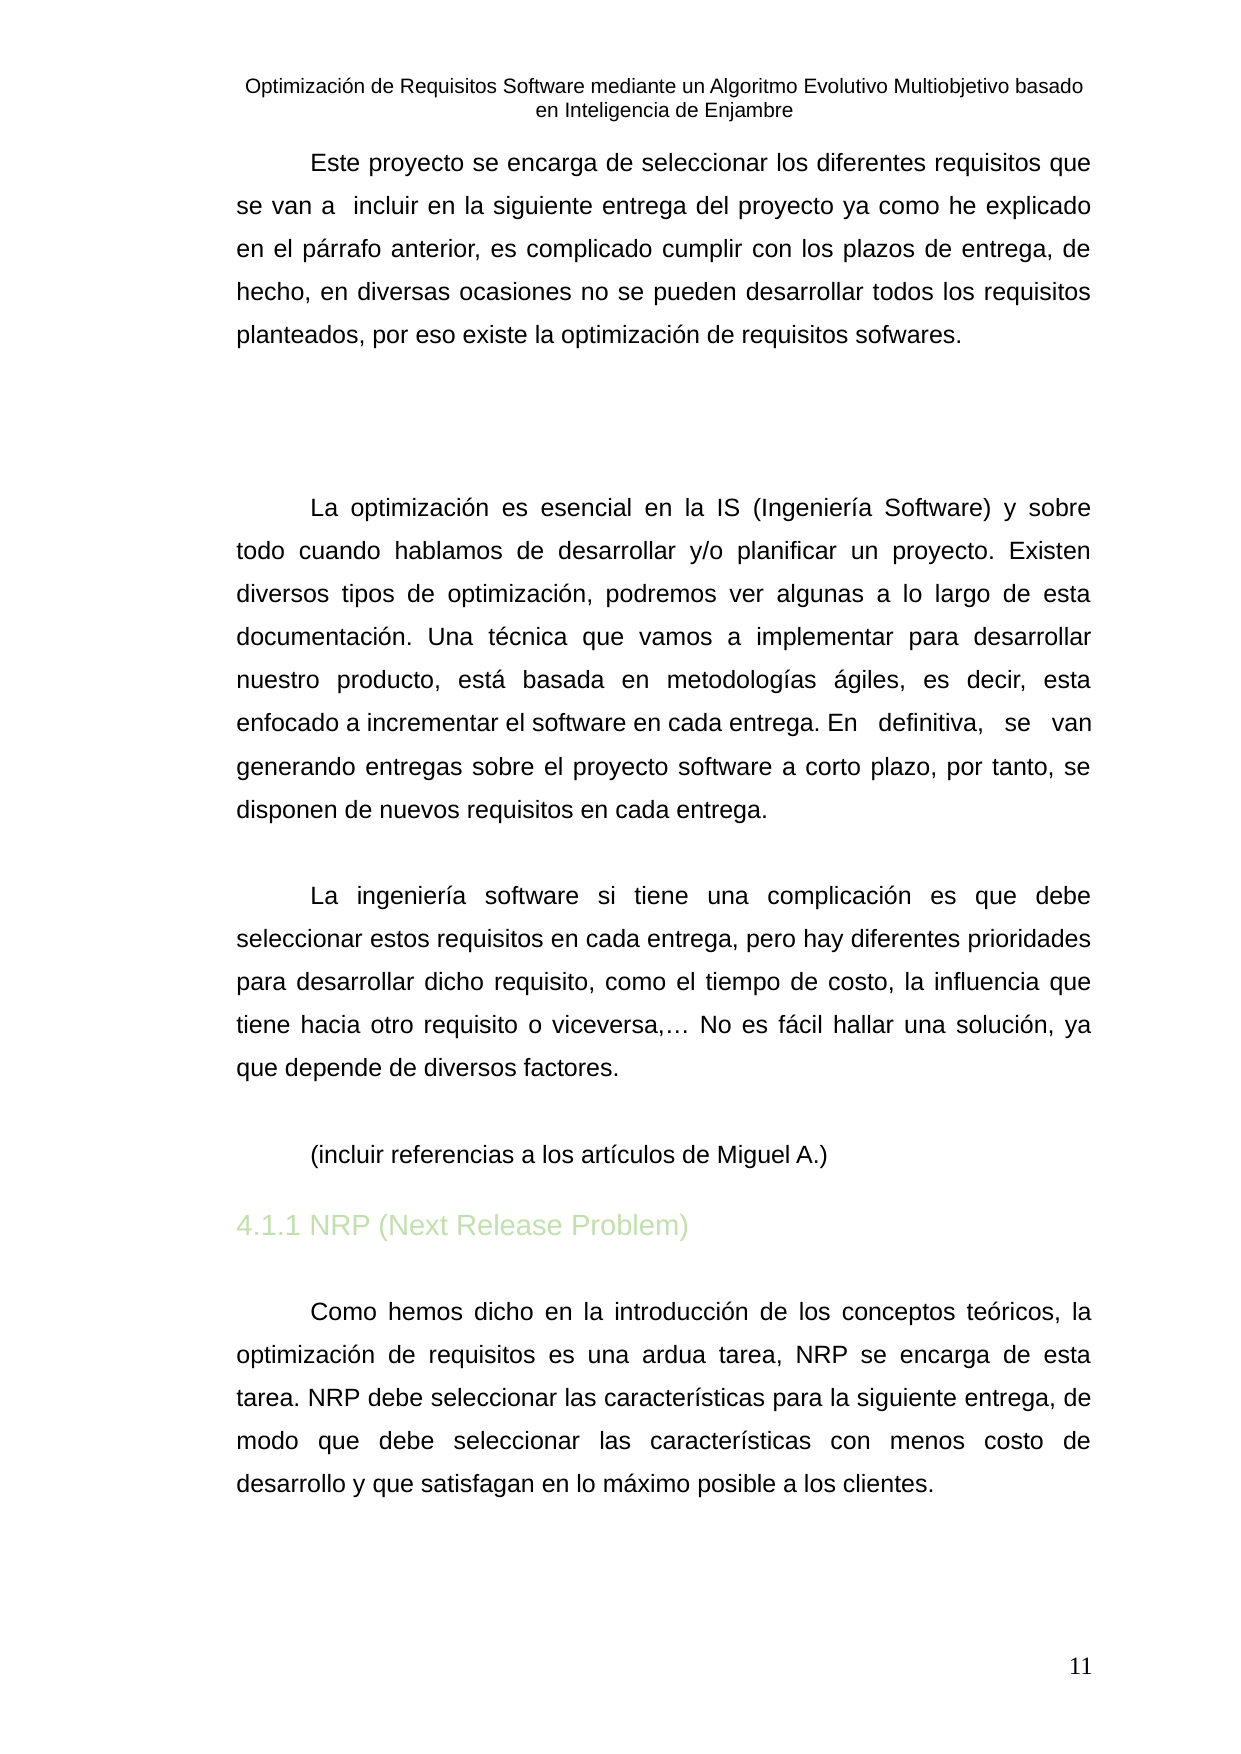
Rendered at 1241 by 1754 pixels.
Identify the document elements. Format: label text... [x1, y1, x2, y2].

text Como hemos dicho en la introducción de los conceptos teóricos, la optimización de requisitos es una ardua tarea, NRP se encarga de esta tarea. NRP debe seleccionar las características para la siguiente entrega, de modo que debe seleccionar las características con menos costo de desarrollo y que satisfagan en lo máximo posible a los clientes. [236, 1297, 1092, 1498]
text La ingeniería software si tiene una complicación es que debe seleccionar estos requisitos en cada entrega, pero hay diferentes prioridades para desarrollar dicho requisito, como el tiempo de costo, la influencia que tiene hacia otro requisito o viceversa,… No es fácil hallar una solución, ya que depende de diversos factores. [236, 881, 1092, 1082]
text Este proyecto se encarga de seleccionar los diferentes requisitos que se van a incluir en la siguiente entrega del proyecto ya como he explicado en el párrafo anterior, es complicado cumplir con los plazos de entrega, de hecho, en diversas ocasiones no se pueden desarrollar todos los requisitos planteados, por eso existe la optimización de requisitos sofwares. [236, 148, 1092, 349]
text (incluir referencias a los artículos de Miguel A.) [236, 1139, 1092, 1168]
subtitle 4.1.1 NRP (Next Release Problem) [236, 1208, 1092, 1241]
text La optimización es esencial en la IS (Ingeniería Software) y sobre todo cuando hablamos de desarrollar y/o planificar un proyecto. Existen diversos tipos de optimización, podremos ver algunas a lo largo de esta documentación. Una técnica que vamos a implementar para desarrollar nuestro producto, está basada en metodologías ágiles, es decir, esta enfocado a incrementar el software en cada entrega. En definitiva, se van generando entregas sobre el proyecto software a corto plazo, por tanto, se disponen de nuevos requisitos en cada entrega. [236, 493, 1092, 823]
